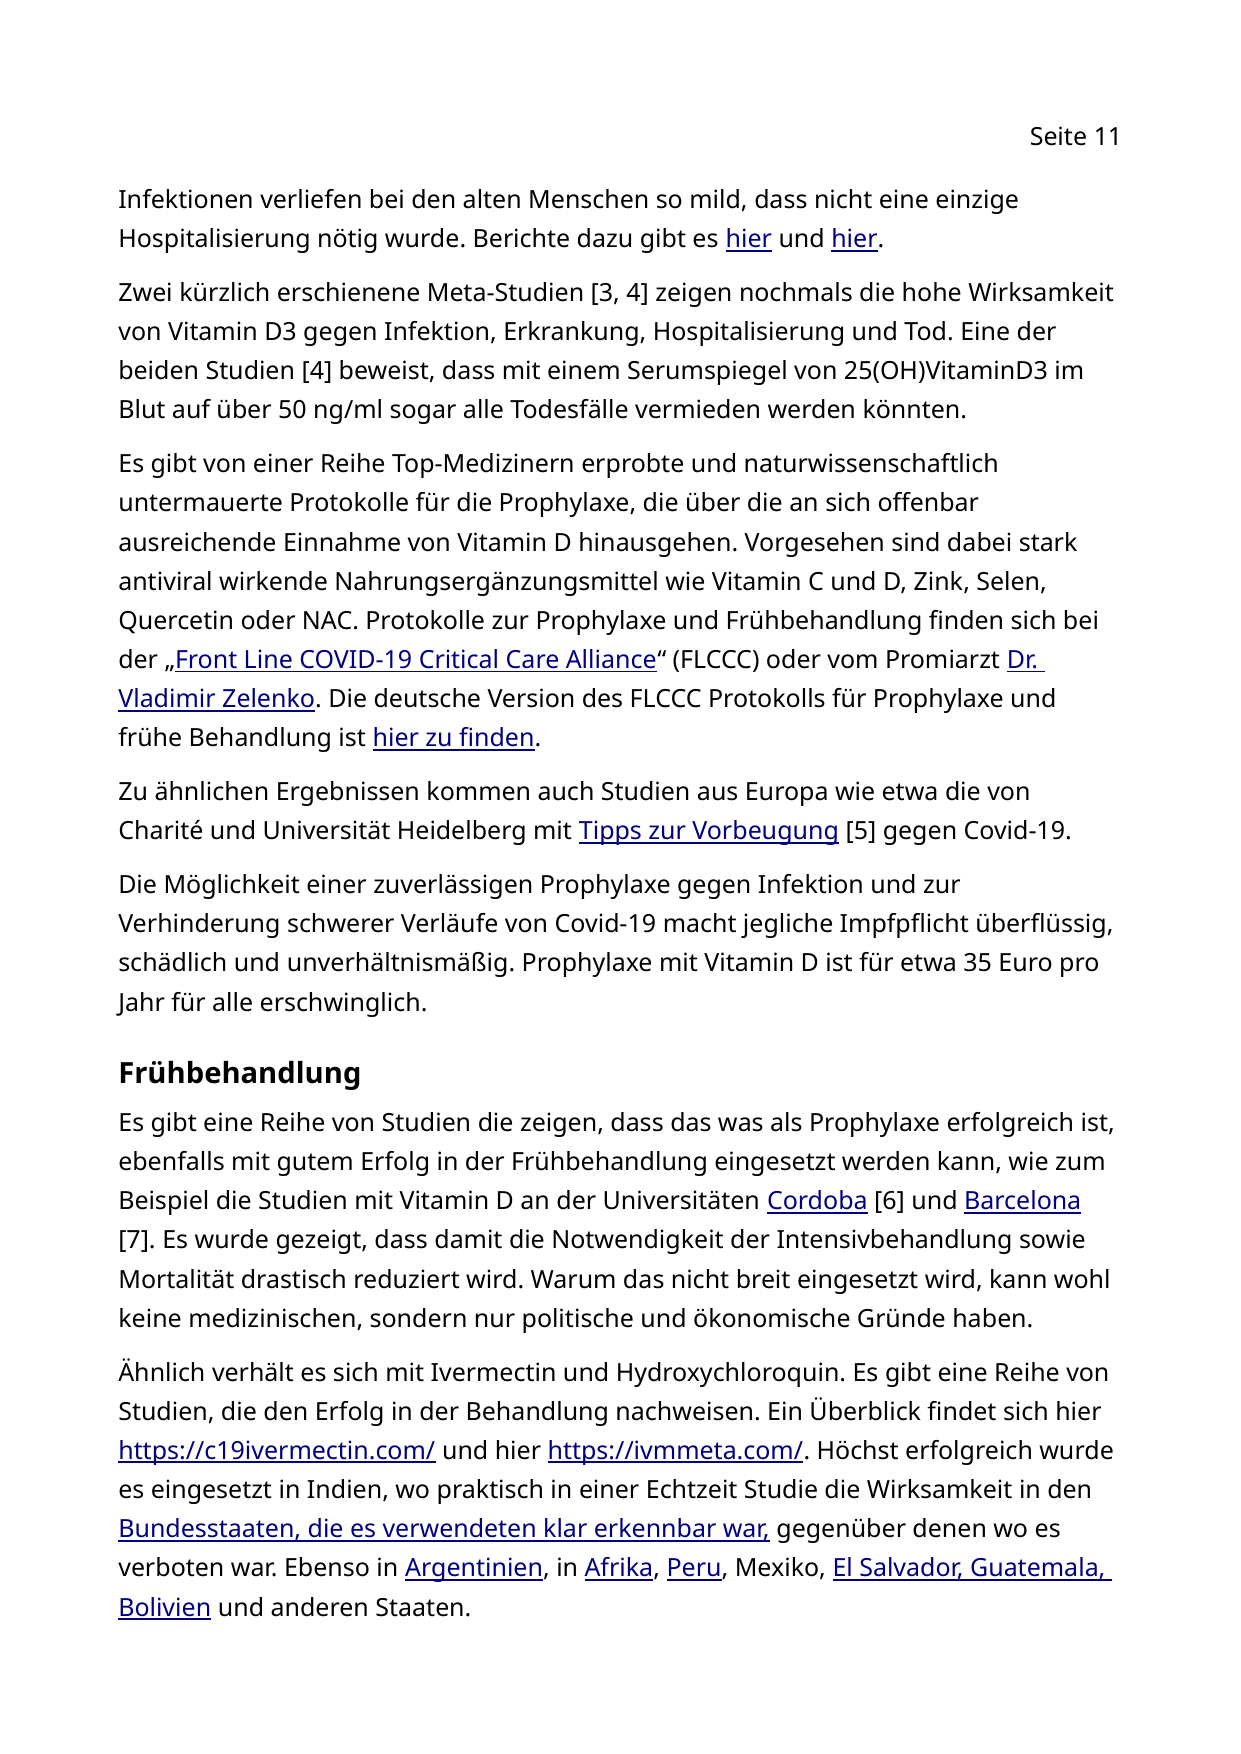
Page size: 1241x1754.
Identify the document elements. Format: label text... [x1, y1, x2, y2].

text Ähnlich verhält es sich mit Ivermectin und Hydroxychloroquin. Es gibt eine Reihe von Studien, die den Erfolg in der Behandlung nachweisen. Ein Überblick findet sich hier https://c19ivermectin.com/ und hier https://ivmmeta.com/. Höchst erfolgreich wurde es eingesetzt in Indien, wo praktisch in einer Echtzeit Studie die Wirksamkeit in den Bundesstaaten, die es verwendeten klar erkennbar war, gegenüber denen wo es verboten war. Ebenso in Argentinien, in Afrika, Peru, Mexiko, El Salvador, Guatemala, Bolivien und anderen Staaten. [118, 1354, 1122, 1623]
subtitle Frühbehandlung [118, 1052, 1122, 1092]
text Zu ähnlichen Ergebnissen kommen auch Studien aus Europa wie etwa die von Charité und Universität Heidelberg mit Tipps zur Vorbeugung [5] gegen Covid-19. [118, 774, 1122, 847]
text Es gibt eine Reihe von Studien die zeigen, dass das was als Prophylaxe erfolgreich ist, ebenfalls mit gutem Erfolg in der Frühbehandlung eingesetzt werden kann, wie zum Beispiel die Studien mit Vitamin D an der Universitäten Cordoba [6] und Barcelona [7]. Es wurde gezeigt, dass damit die Notwendigkeit der Intensivbehandlung sowie Mortalität drastisch reduziert wird. Warum das nicht breit eingesetzt wird, kann wohl keine medizinischen, sondern nur politische und ökonomische Gründe haben. [118, 1105, 1122, 1334]
text Es gibt von einer Reihe Top-Medizinern erprobte und naturwissenschaftlich untermauerte Protokolle für die Prophylaxe, die über die an sich offenbar ausreichende Einnahme von Vitamin D hinausgehen. Vorgesehen sind dabei stark antiviral wirkende Nahrungsergänzungsmittel wie Vitamin C und D, Zink, Selen, Quercetin oder NAC. Protokolle zur Prophylaxe und Frühbehandlung finden sich bei der „Front Line COVID-19 Critical Care Alliance“ (FLCCC) oder vom Promiarzt Dr. Vladimir Zelenko. Die deutsche Version des FLCCC Protokolls für Prophylaxe und frühe Behandlung ist hier zu finden. [118, 446, 1122, 754]
text Die Möglichkeit einer zuverlässigen Prophylaxe gegen Infektion und zur Verhinderung schwerer Verläufe von Covid-19 macht jegliche Impfpflicht überflüssig, schädlich und unverhältnismäßig. Prophylaxe mit Vitamin D ist für etwa 35 Euro pro Jahr für alle erschwinglich. [118, 867, 1122, 1018]
text Infektionen verliefen bei den alten Menschen so mild, dass nicht eine einzige Hospitalisierung nötig wurde. Berichte dazu gibt es hier und hier. [118, 182, 1122, 255]
text Zwei kürzlich erschienene Meta-Studien [3, 4] zeigen nochmals die hohe Wirksamkeit von Vitamin D3 gegen Infektion, Erkrankung, Hospitalisierung und Tod. Eine der beiden Studien [4] beweist, dass mit einem Serumspiegel von 25(OH)VitaminD3 im Blut auf über 50 ng/ml sogar alle Todesfälle vermieden werden könnten. [118, 274, 1122, 426]
